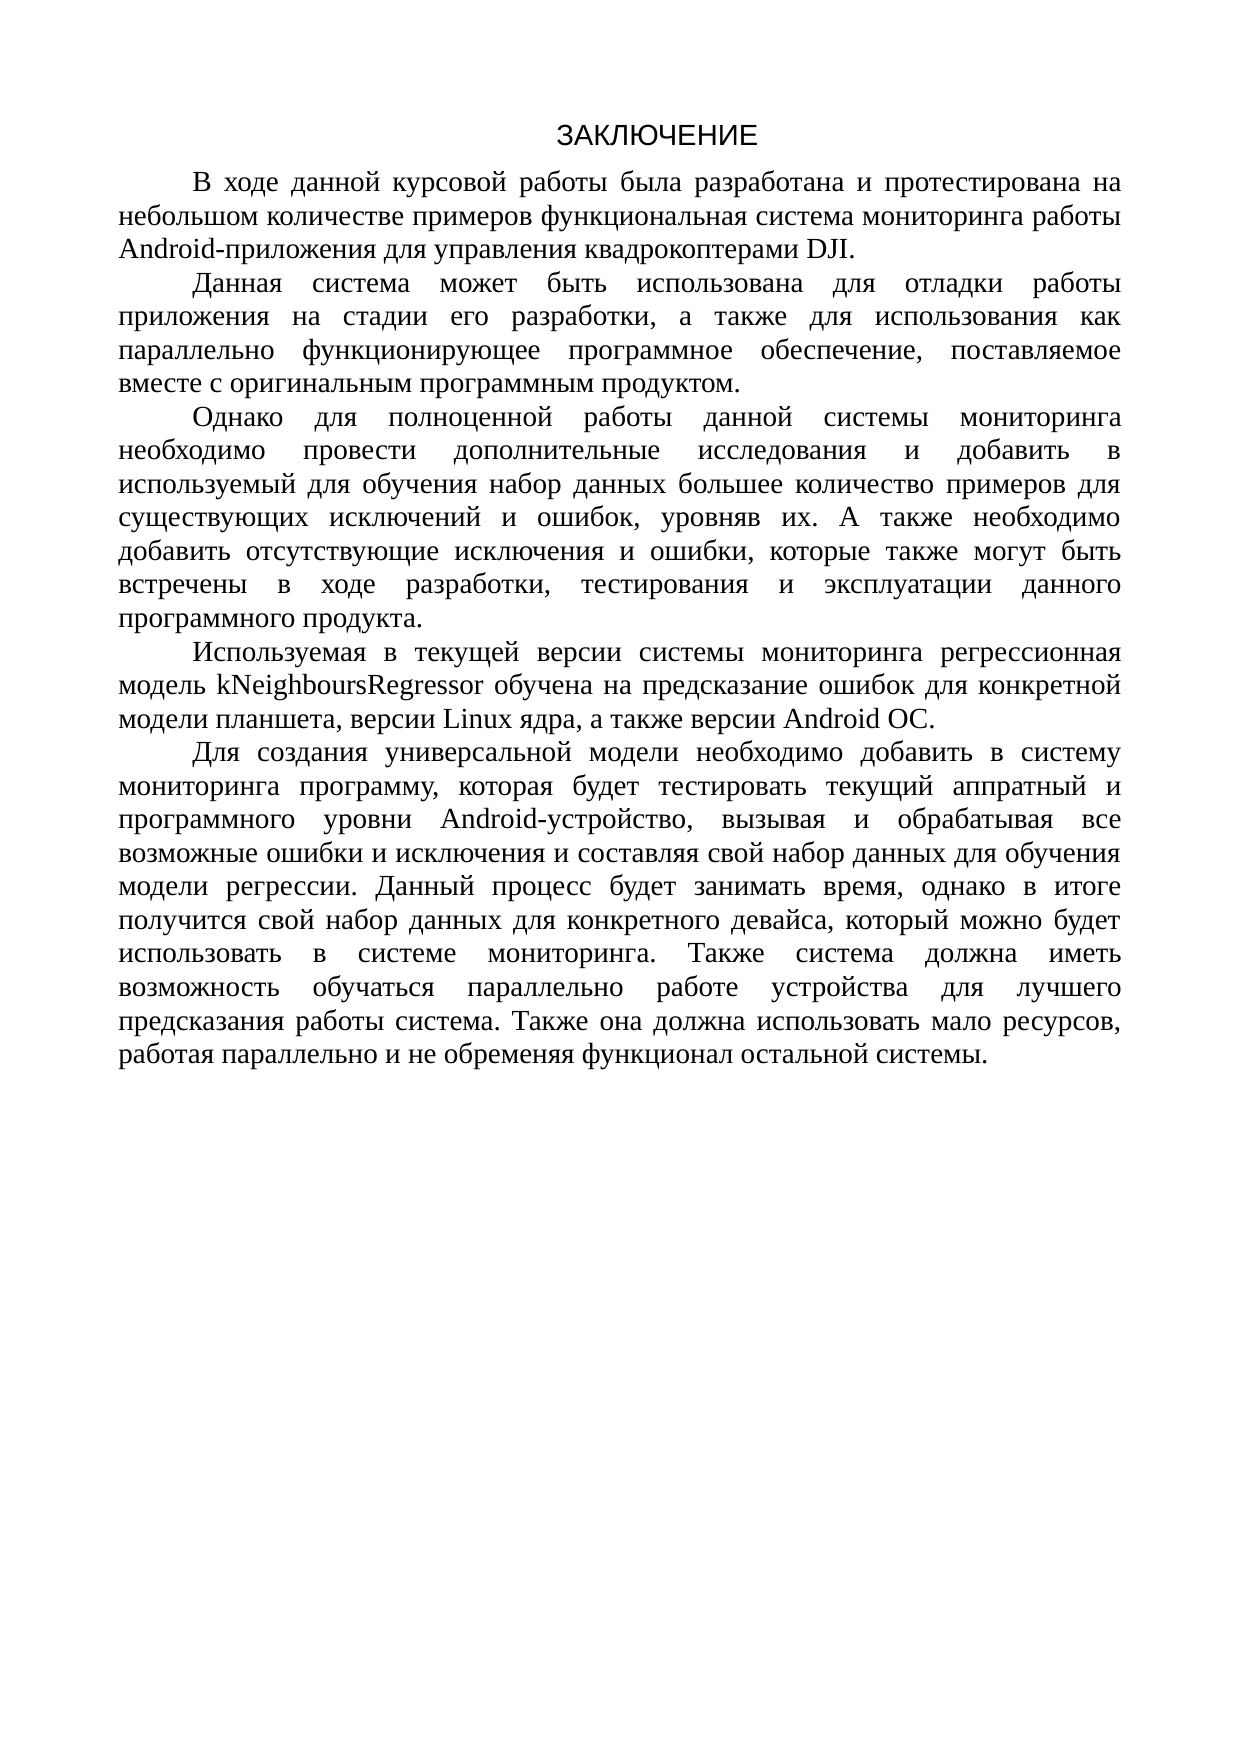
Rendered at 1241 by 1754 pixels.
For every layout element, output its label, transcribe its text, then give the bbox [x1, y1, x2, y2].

text Однако для полноценной работы данной системы мониторинга необходимо провести дополнительные исследования и добавить в используемый для обучения набор данных большее количество примеров для существующих исключений и ошибок, уровняв их. А также необходимо добавить отсутствующие исключения и ошибки, которые также могут быть встречены в ходе разработки, тестирования и эксплуатации данного программного продукта. [118, 399, 1122, 634]
text Данная система может быть использована для отладки работы приложения на стадии его разработки, а также для использования как параллельно функционирующее программное обеспечение, поставляемое вместе с оригинальным программным продуктом. [118, 265, 1122, 399]
text В ходе данной курсовой работы была разработана и протестирована на небольшом количестве примеров функциональная система мониторинга работы Android-приложения для управления квадрокоптерами DJI. [118, 164, 1122, 265]
text Используемая в текущей версии системы мониторинга регрессионная модель kNeighboursRegressor обучена на предсказание ошибок для конкретной модели планшета, версии Linux ядра, а также версии Android ОС. [118, 634, 1122, 734]
subtitle ЗАКЛЮЧЕНИЕ [118, 118, 1122, 152]
text Для создания универсальной модели необходимо добавить в систему мониторинга программу, которая будет тестировать текущий аппратный и программного уровни Android-устройство, вызывая и обрабатывая все возможные ошибки и исключения и составляя свой набор данных для обучения модели регрессии. Данный процесс будет занимать время, однако в итоге получится свой набор данных для конкретного девайса, который можно будет использовать в системе мониторинга. Также система должна иметь возможность обучаться параллельно работе устройства для лучшего предсказания работы система. Также она должна использовать мало ресурсов, работая параллельно и не обременяя функционал остальной системы. [118, 734, 1122, 1070]
